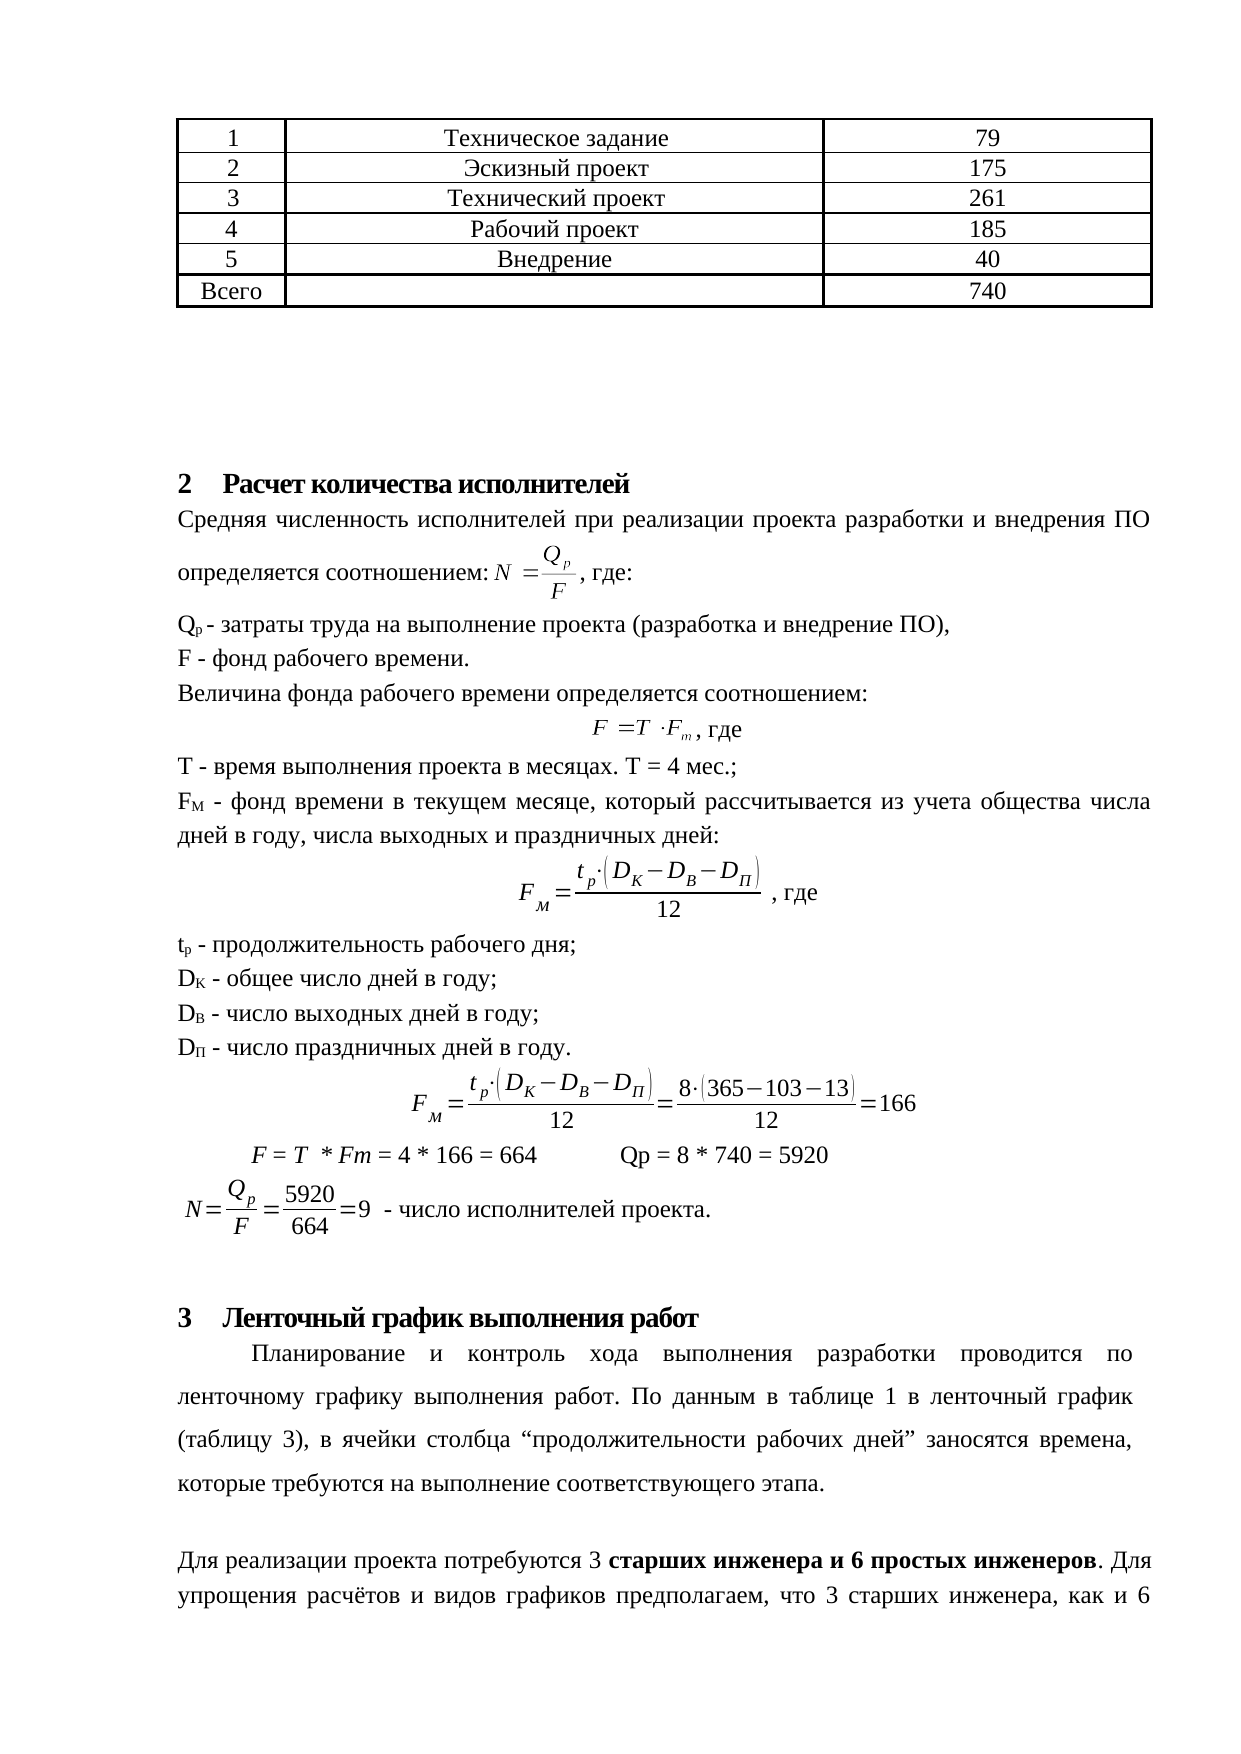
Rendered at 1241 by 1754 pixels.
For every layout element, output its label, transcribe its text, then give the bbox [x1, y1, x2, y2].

table_cell 40 [825, 244, 1150, 273]
table_cell Технический проект [287, 183, 822, 212]
text - число исполнителей проекта. [177, 1175, 1152, 1239]
text Т - время выполнения проекта в месяцах. T = 4 мес.; [177, 751, 1152, 780]
table_cell Техническое задание [287, 120, 822, 152]
text Для реализации проекта потребуются 3 старших инженера и 6 простых инженеров. Для упрощения расчётов и видов графиков предполагаем, что 3 старших инженера, как и 6 [177, 1545, 1152, 1608]
text Величина фонда рабочего времени определяется соотношением: [177, 678, 1152, 707]
table_cell Внедрение [287, 244, 822, 273]
table_cell 261 [825, 183, 1150, 212]
table_cell Рабочий проект [287, 214, 822, 242]
text , где [177, 855, 1152, 923]
text Qp - затраты труда на выполнение проекта (разработка и внедрение ПО), [177, 609, 1152, 638]
table_cell Всего [179, 276, 284, 305]
text Средняя численность исполнителей при реализации проекта разработки и внедрения ПО определяется соотношением:, где: [177, 504, 1152, 603]
table_cell Эскизный проект [287, 153, 822, 182]
subtitle Расчет количества исполнителей [177, 467, 1152, 500]
table_cell 185 [825, 214, 1150, 242]
text DK - общее число дней в году; [177, 963, 1152, 992]
text DП - число праздничных дней в году. [177, 1032, 1152, 1061]
text DB - число выходных дней в году; [177, 998, 1152, 1026]
table_cell 740 [825, 276, 1150, 305]
table_cell 3 [179, 183, 284, 212]
table_cell 175 [825, 153, 1150, 182]
text tp - продолжительность рабочего дня; [177, 929, 1152, 957]
text F = T * Fm = 4 * 166 = 664 Qp = 8 * 740 = 5920 [177, 1140, 1152, 1169]
text F - фонд рабочего времени. [177, 643, 1152, 672]
table_cell [287, 276, 822, 305]
text FM - фонд времени в текущем месяце, который рассчитывается из учета общества числа дней в году, числа выходных и праздничных дней: [177, 786, 1152, 849]
text Планирование и контроль хода выполнения разработки проводится по ленточному графику выполнения работ. По данным в таблице 1 в ленточный график (таблицу 3), в ячейки столбца “продолжительности рабочих дней” заносятся времена, которые требуются на выполнение соответствующего этапа. [177, 1338, 1133, 1496]
subtitle Ленточный график выполнения работ [177, 1301, 1152, 1334]
table_cell 4 [179, 214, 284, 242]
text , где [177, 712, 1152, 746]
table_cell 5 [179, 244, 284, 273]
table_cell 2 [179, 153, 284, 182]
table_cell 1 [179, 120, 284, 152]
table_cell 79 [825, 120, 1150, 152]
